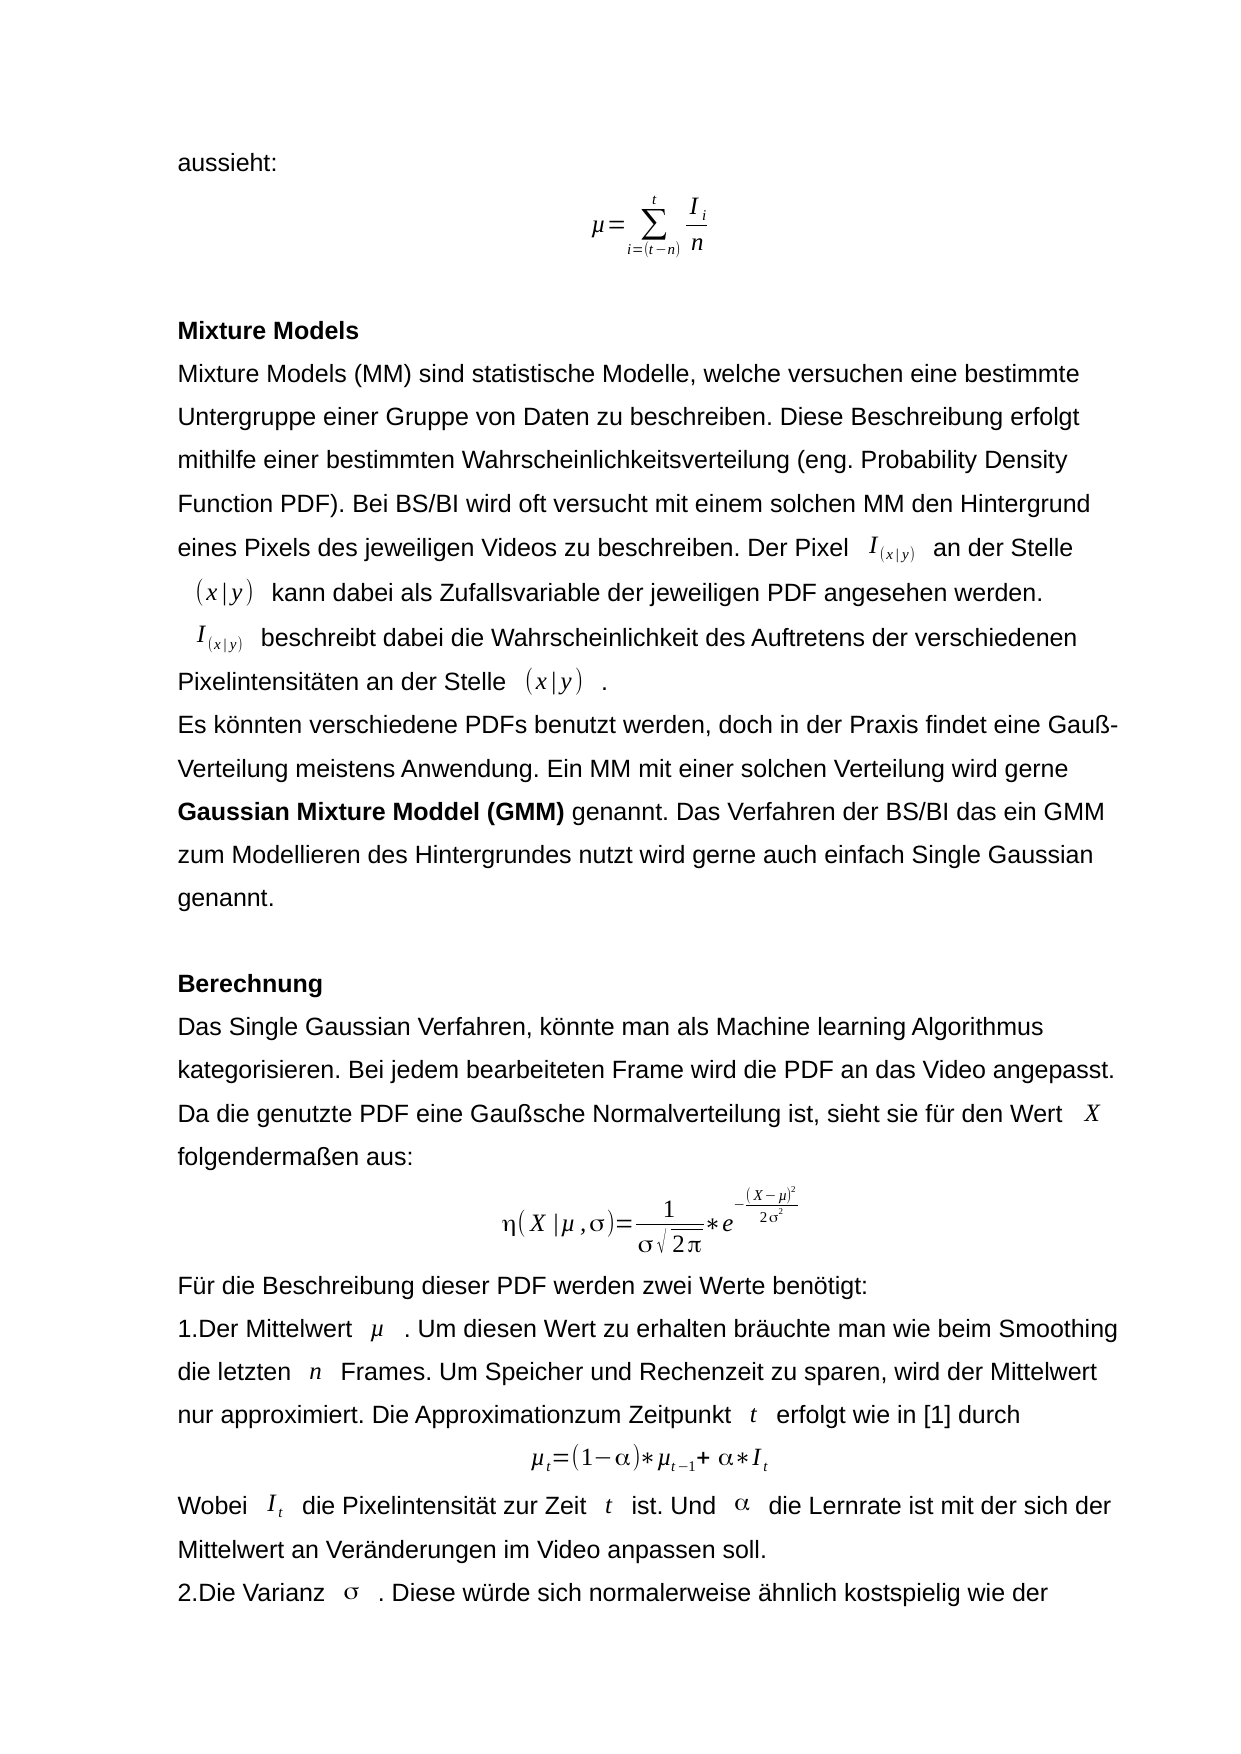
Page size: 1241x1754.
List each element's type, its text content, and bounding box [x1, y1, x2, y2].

text Für die Beschreibung dieser PDF werden zwei Werte benötigt: [177, 1271, 1122, 1300]
text Mixture Models [177, 316, 1122, 345]
text 1.Der Mittelwert. Um diesen Wert zu erhalten bräuchte man wie beim Smoothing die letztenFrames. Um Speicher und Rechenzeit zu sparen, wird der Mittelwert nur approximiert. Die Approximationzum Zeitpunkterfolgt wie in [1] durch [177, 1314, 1122, 1429]
text aussieht: [177, 148, 1122, 176]
text Das Single Gaussian Verfahren, könnte man als Machine learning Algorithmus kategorisieren. Bei jedem bearbeiteten Frame wird die PDF an das Video angepasst. Da die genutzte PDF eine Gaußsche Normalverteilung ist, sieht sie für den Wertfolgendermaßen aus: [177, 1012, 1122, 1170]
text Berechnung [177, 969, 1122, 998]
text Es könnten verschiedene PDFs benutzt werden, doch in der Praxis findet eine Gauß-Verteilung meistens Anwendung. Ein MM mit einer solchen Verteilung wird gerne Gaussian Mixture Moddel (GMM) genannt. Das Verfahren der BS/BI das ein GMM zum Modellieren des Hintergrundes nutzt wird gerne auch einfach Single Gaussian genannt. [177, 710, 1122, 912]
text 2.Die Varianz. Diese würde sich normalerweise ähnlich kostspielig wie der [177, 1578, 1122, 1607]
text Mixture Models (MM) sind statistische Modelle, welche versuchen eine bestimmte Untergruppe einer Gruppe von Daten zu beschreiben. Diese Beschreibung erfolgt mithilfe einer bestimmten Wahrscheinlichkeitsverteilung (eng. Probability Density Function PDF). Bei BS/BI wird oft versucht mit einem solchen MM den Hintergrund eines Pixels des jeweiligen Videos zu beschreiben. Der Pixelan der Stellekann dabei als Zufallsvariable der jeweiligen PDF angesehen werden. beschreibt dabei die Wahrscheinlichkeit des Auftretens der verschiedenen Pixelintensitäten an der Stelle. [177, 359, 1122, 696]
text Wobeidie Pixelintensität zur Zeitist. Unddie Lernrate ist mit der sich der Mittelwert an Veränderungen im Video anpassen soll. [177, 1489, 1122, 1564]
